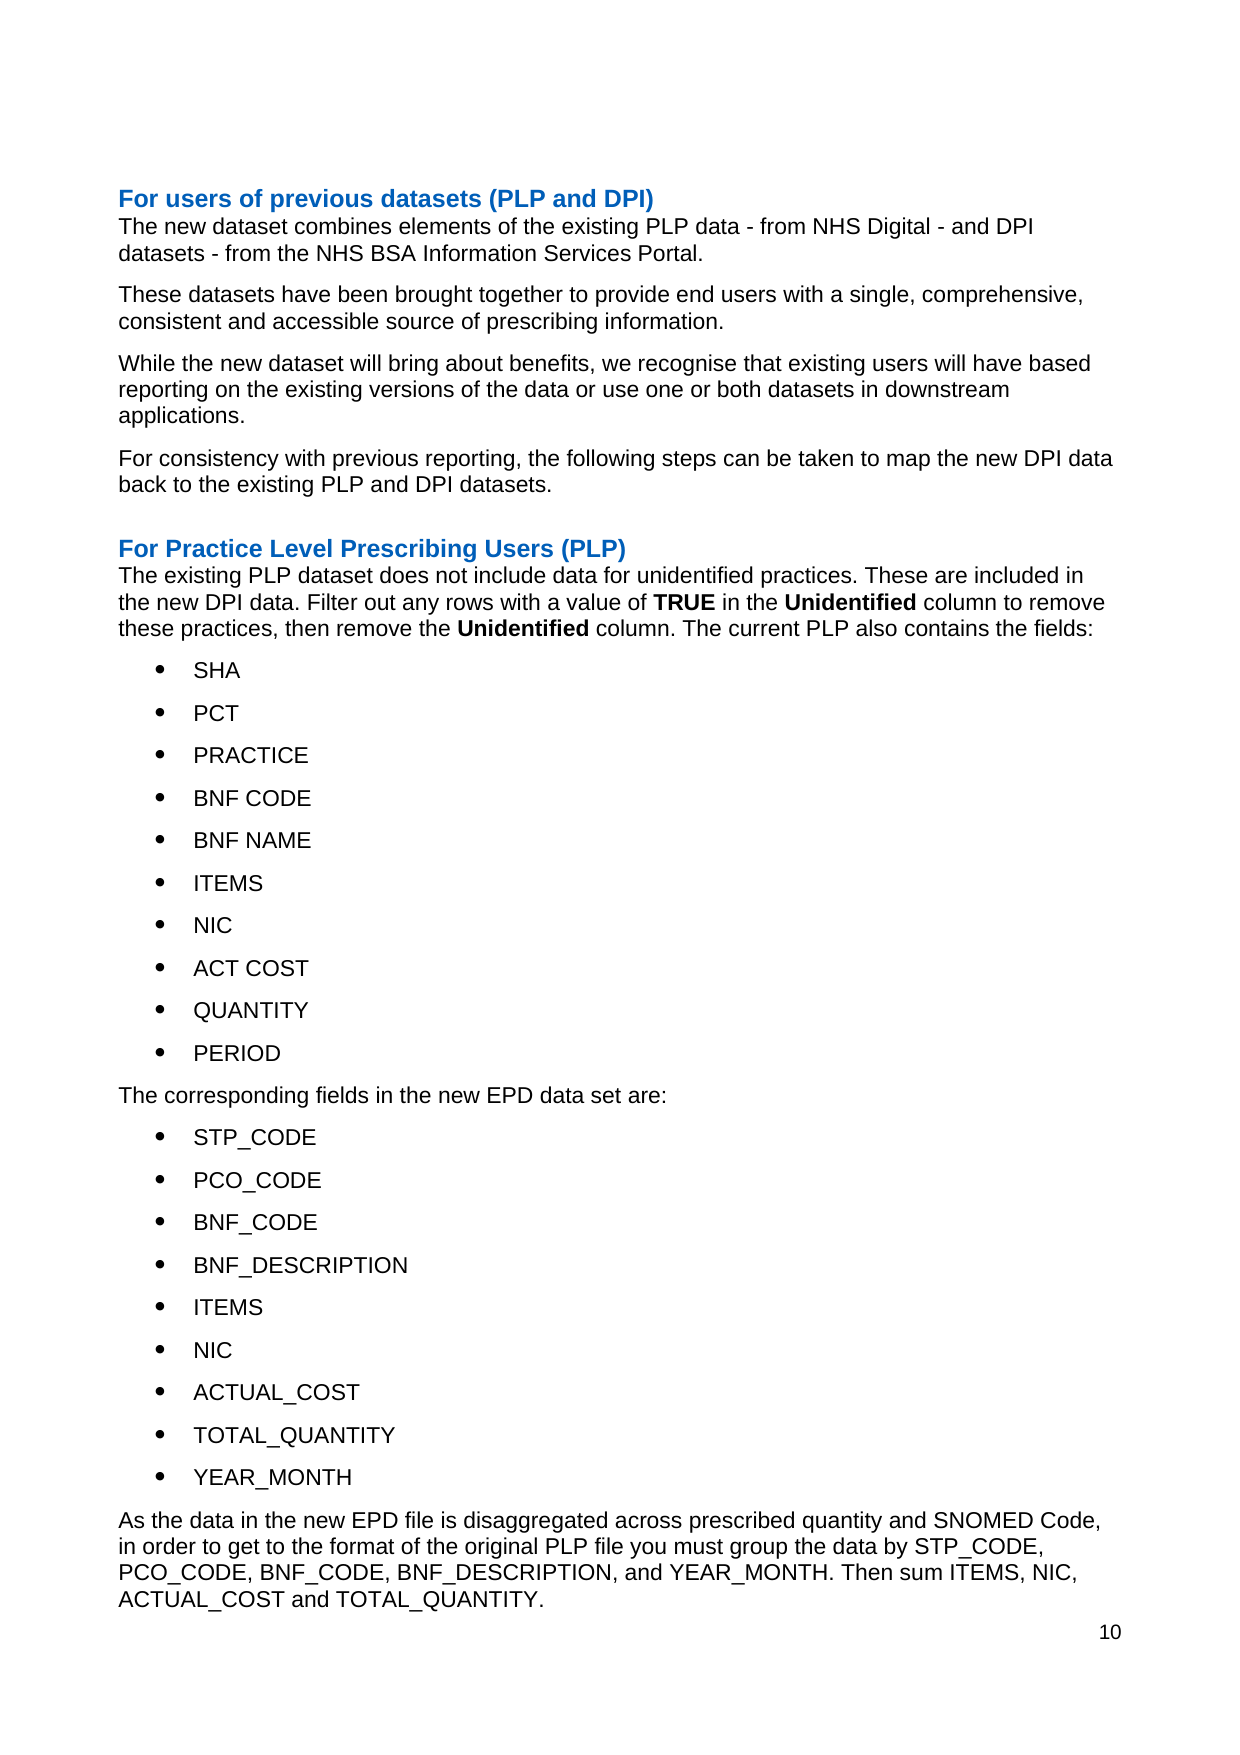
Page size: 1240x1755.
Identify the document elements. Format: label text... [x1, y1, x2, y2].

subtitle For users of previous datasets (PLP and DPI) [118, 184, 1121, 213]
text While the new dataset will bring about benefits, we recognise that existing users will have based reporting on the existing versions of the data or use one or both datasets in downstream applications. [118, 350, 1121, 429]
text The corresponding fields in the new EPD data set are: [118, 1082, 1121, 1108]
list ITEMS [156, 869, 1121, 896]
text These datasets have been brought together to provide end users with a single, comprehensive, consistent and accessible source of prescribing information. [118, 281, 1121, 334]
list BNF NAME [156, 827, 1121, 854]
list BNF CODE [156, 784, 1121, 811]
list ACTUAL_COST [156, 1379, 1121, 1406]
list BNF_DESCRIPTION [156, 1252, 1121, 1278]
list NIC [156, 912, 1121, 939]
list PCO_CODE [156, 1167, 1121, 1193]
list ITEMS [156, 1294, 1121, 1321]
text As the data in the new EPD file is disaggregated across prescribed quantity and SNOMED Code, in order to get to the format of the original PLP file you must group the data by STP_CODE, PCO_CODE, BNF_CODE, BNF_DESCRIPTION, and YEAR_MONTH. Then sum ITEMS, NIC, ACTUAL_COST and TOTAL_QUANTITY. [118, 1507, 1121, 1612]
list NIC [156, 1337, 1121, 1363]
list QUANTITY [156, 997, 1121, 1024]
list TOTAL_QUANTITY [156, 1422, 1121, 1448]
list PERIOD [156, 1039, 1121, 1066]
list YEAR_MONTH [156, 1464, 1121, 1491]
text The existing PLP dataset does not include data for unidentified practices. These are included in the new DPI data. Filter out any rows with a value of TRUE in the Unidentified column to remove these practices, then remove the Unidentified column. The current PLP also contains the fields: [118, 562, 1121, 641]
list STP_CODE [156, 1124, 1121, 1151]
text The new dataset combines elements of the existing PLP data ‑ from NHS Digital ‑ and DPI datasets ‑ from the NHS BSA Information Services Portal. [118, 213, 1121, 266]
list ACT COST [156, 954, 1121, 981]
list BNF_CODE [156, 1209, 1121, 1236]
list SHA [156, 657, 1121, 684]
list PCT [156, 699, 1121, 726]
text For consistency with previous reporting, the following steps can be taken to map the new DPI data back to the existing PLP and DPI datasets. [118, 444, 1121, 497]
list PRACTICE [156, 742, 1121, 769]
subtitle For Practice Level Prescribing Users (PLP) [118, 534, 1121, 562]
